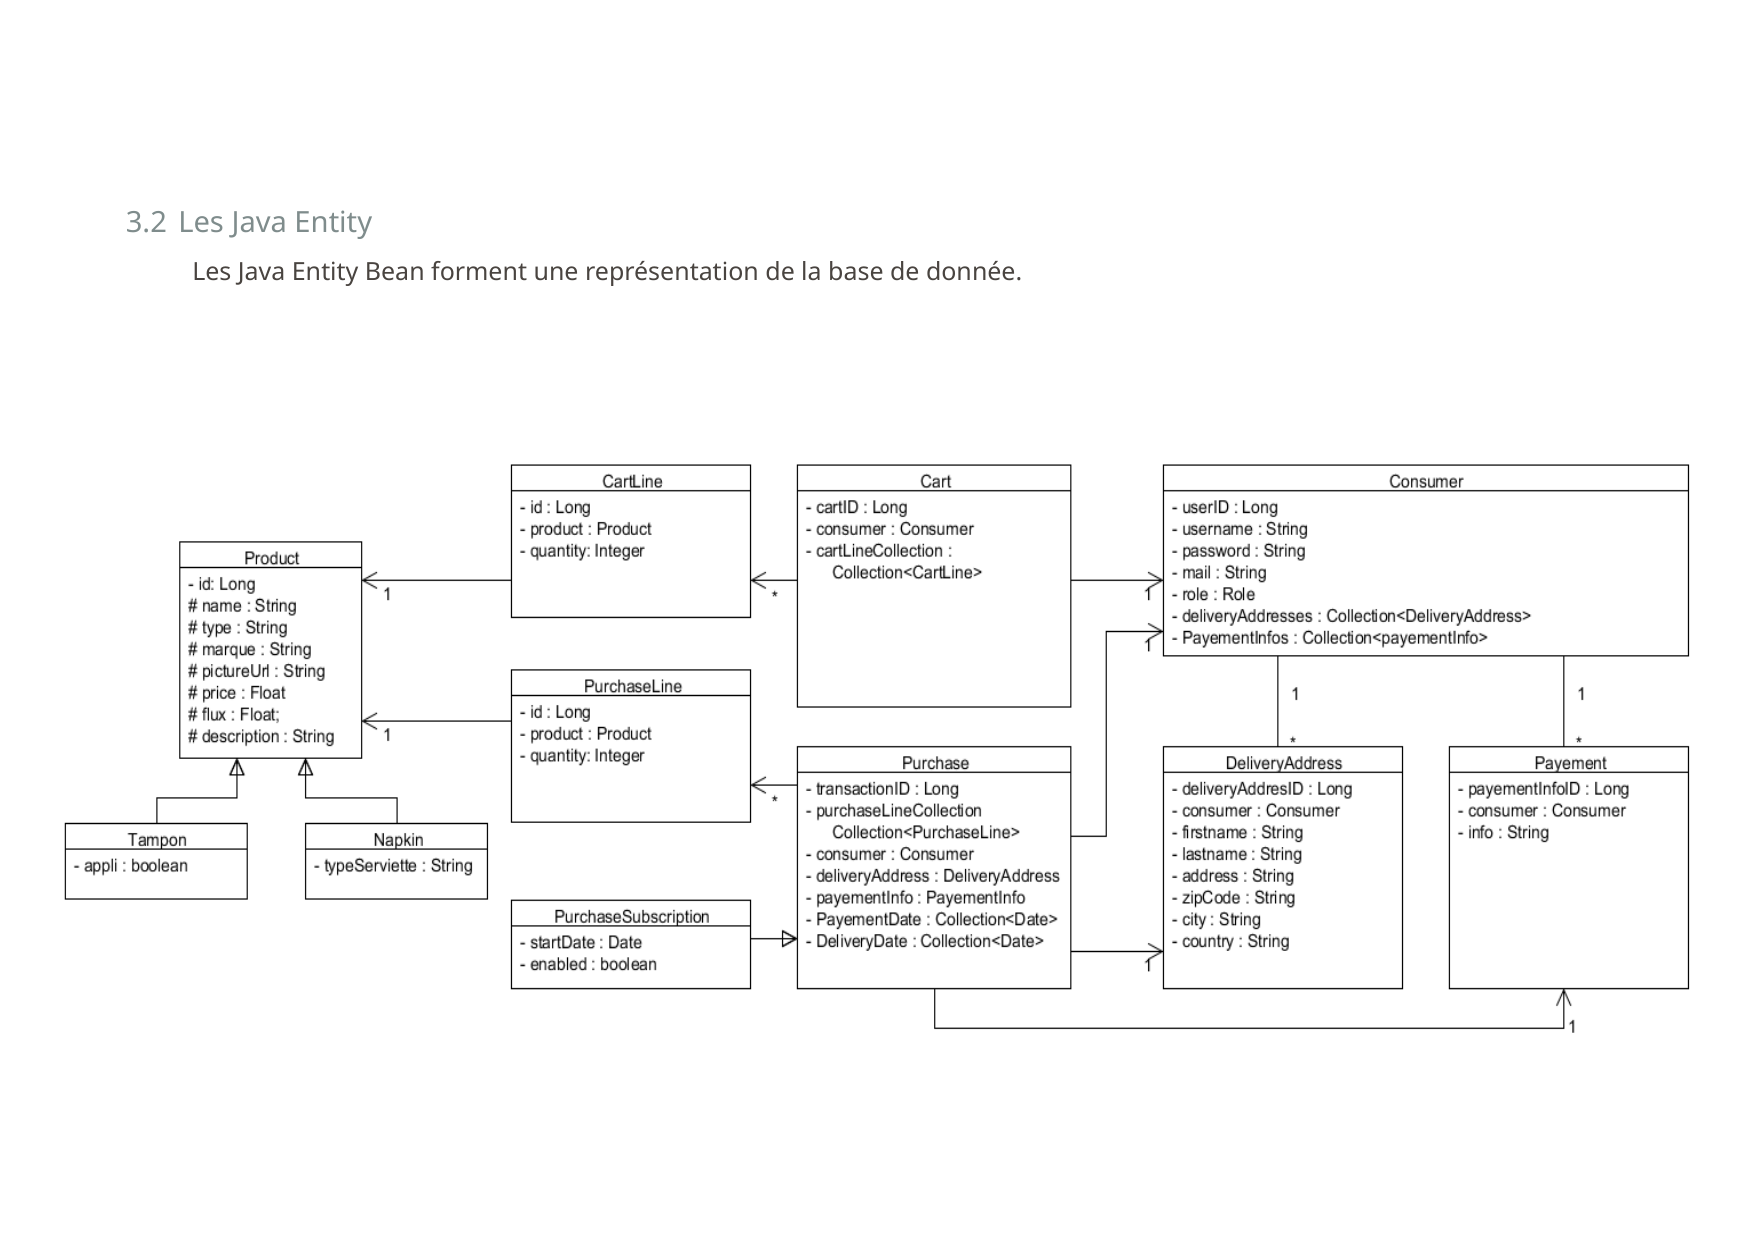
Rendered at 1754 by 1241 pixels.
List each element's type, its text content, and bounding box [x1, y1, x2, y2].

text Les Java Entity Bean forment une représentation de la base de donnée. [118, 253, 1636, 288]
subtitle Les Java Entity [118, 201, 1636, 241]
picture [42, 439, 1712, 1079]
